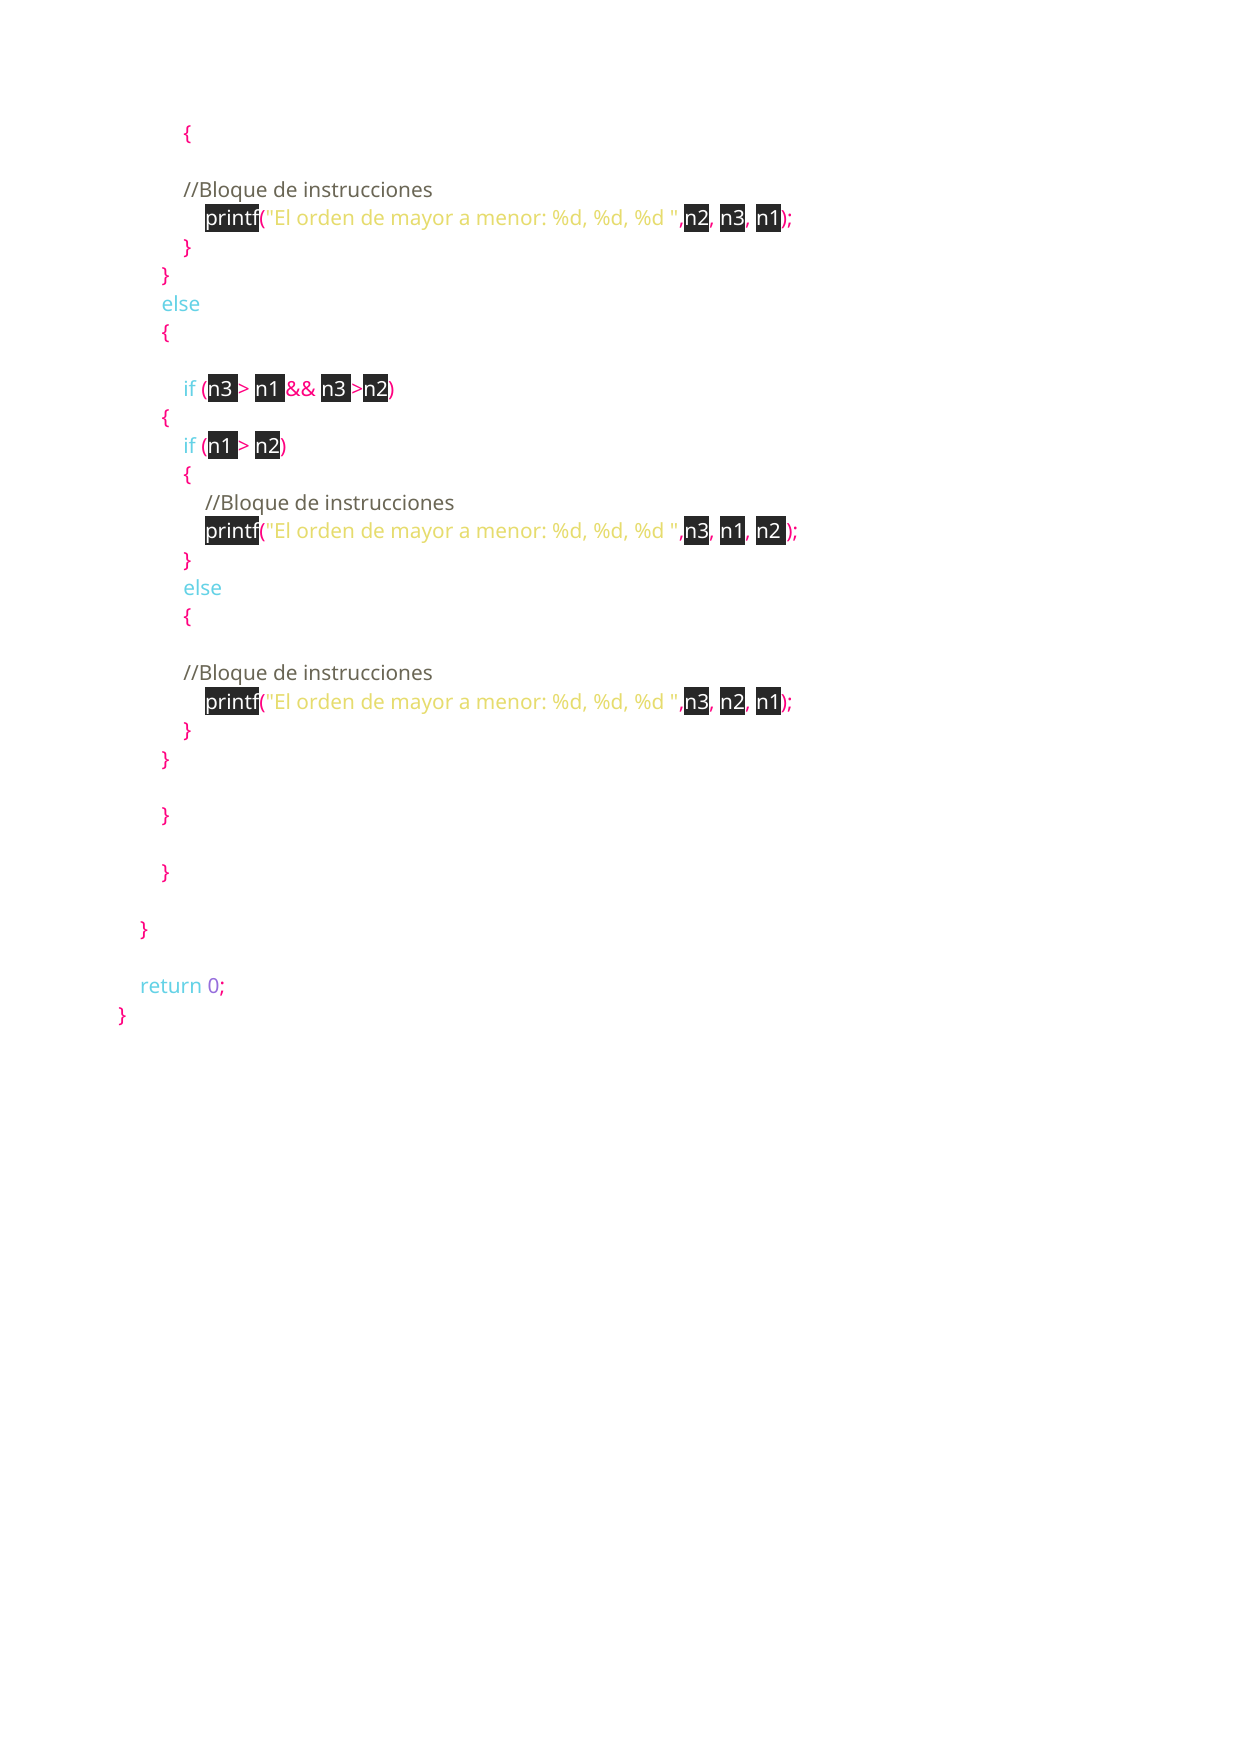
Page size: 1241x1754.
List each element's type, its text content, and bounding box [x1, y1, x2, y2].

subtitle //Bloque de instrucciones [118, 175, 1122, 203]
subtitle } [118, 914, 1122, 943]
subtitle } [118, 1000, 1122, 1028]
subtitle { [118, 602, 1122, 630]
subtitle //Bloque de instrucciones [118, 658, 1122, 687]
subtitle printf("El orden de mayor a menor: %d, %d, %d ",n3, n1, n2 ); [118, 516, 205, 545]
subtitle if (n3 > n1 && n3 >n2) [285, 374, 321, 402]
subtitle printf("El orden de mayor a menor: %d, %d, %d ",n3, n1, n2 ); [259, 516, 684, 545]
subtitle if (n1 > n2) [280, 431, 1122, 459]
subtitle printf("El orden de mayor a menor: %d, %d, %d ",n3, n2, n1); [781, 687, 1122, 715]
subtitle printf("El orden de mayor a menor: %d, %d, %d ",n3, n2, n1); [259, 687, 684, 715]
subtitle else [118, 289, 1122, 317]
subtitle printf("El orden de mayor a menor: %d, %d, %d ",n3, n1, n2 ); [786, 516, 1122, 545]
subtitle { [118, 459, 1122, 488]
subtitle if (n3 > n1 && n3 >n2) [238, 374, 255, 402]
subtitle } [118, 545, 1122, 573]
subtitle return 0; [118, 971, 1122, 1000]
subtitle if (n1 > n2) [238, 431, 255, 459]
subtitle if (n3 > n1 && n3 >n2) [118, 374, 208, 402]
subtitle { [118, 402, 1122, 431]
subtitle } [118, 260, 1122, 289]
subtitle if (n3 > n1 && n3 >n2) [388, 374, 1122, 402]
subtitle } [118, 857, 1122, 886]
subtitle } [118, 801, 1122, 829]
subtitle { [118, 118, 1122, 147]
subtitle else [118, 573, 1122, 602]
subtitle //Bloque de instrucciones [118, 488, 1122, 516]
subtitle printf("El orden de mayor a menor: %d, %d, %d ",n2, n3, n1); [118, 203, 1122, 232]
subtitle printf("El orden de mayor a menor: %d, %d, %d ",n3, n2, n1); [118, 687, 205, 715]
subtitle } [118, 232, 1122, 260]
subtitle if (n1 > n2) [118, 431, 208, 459]
subtitle } [118, 715, 1122, 744]
subtitle { [118, 317, 1122, 346]
subtitle } [118, 744, 1122, 772]
